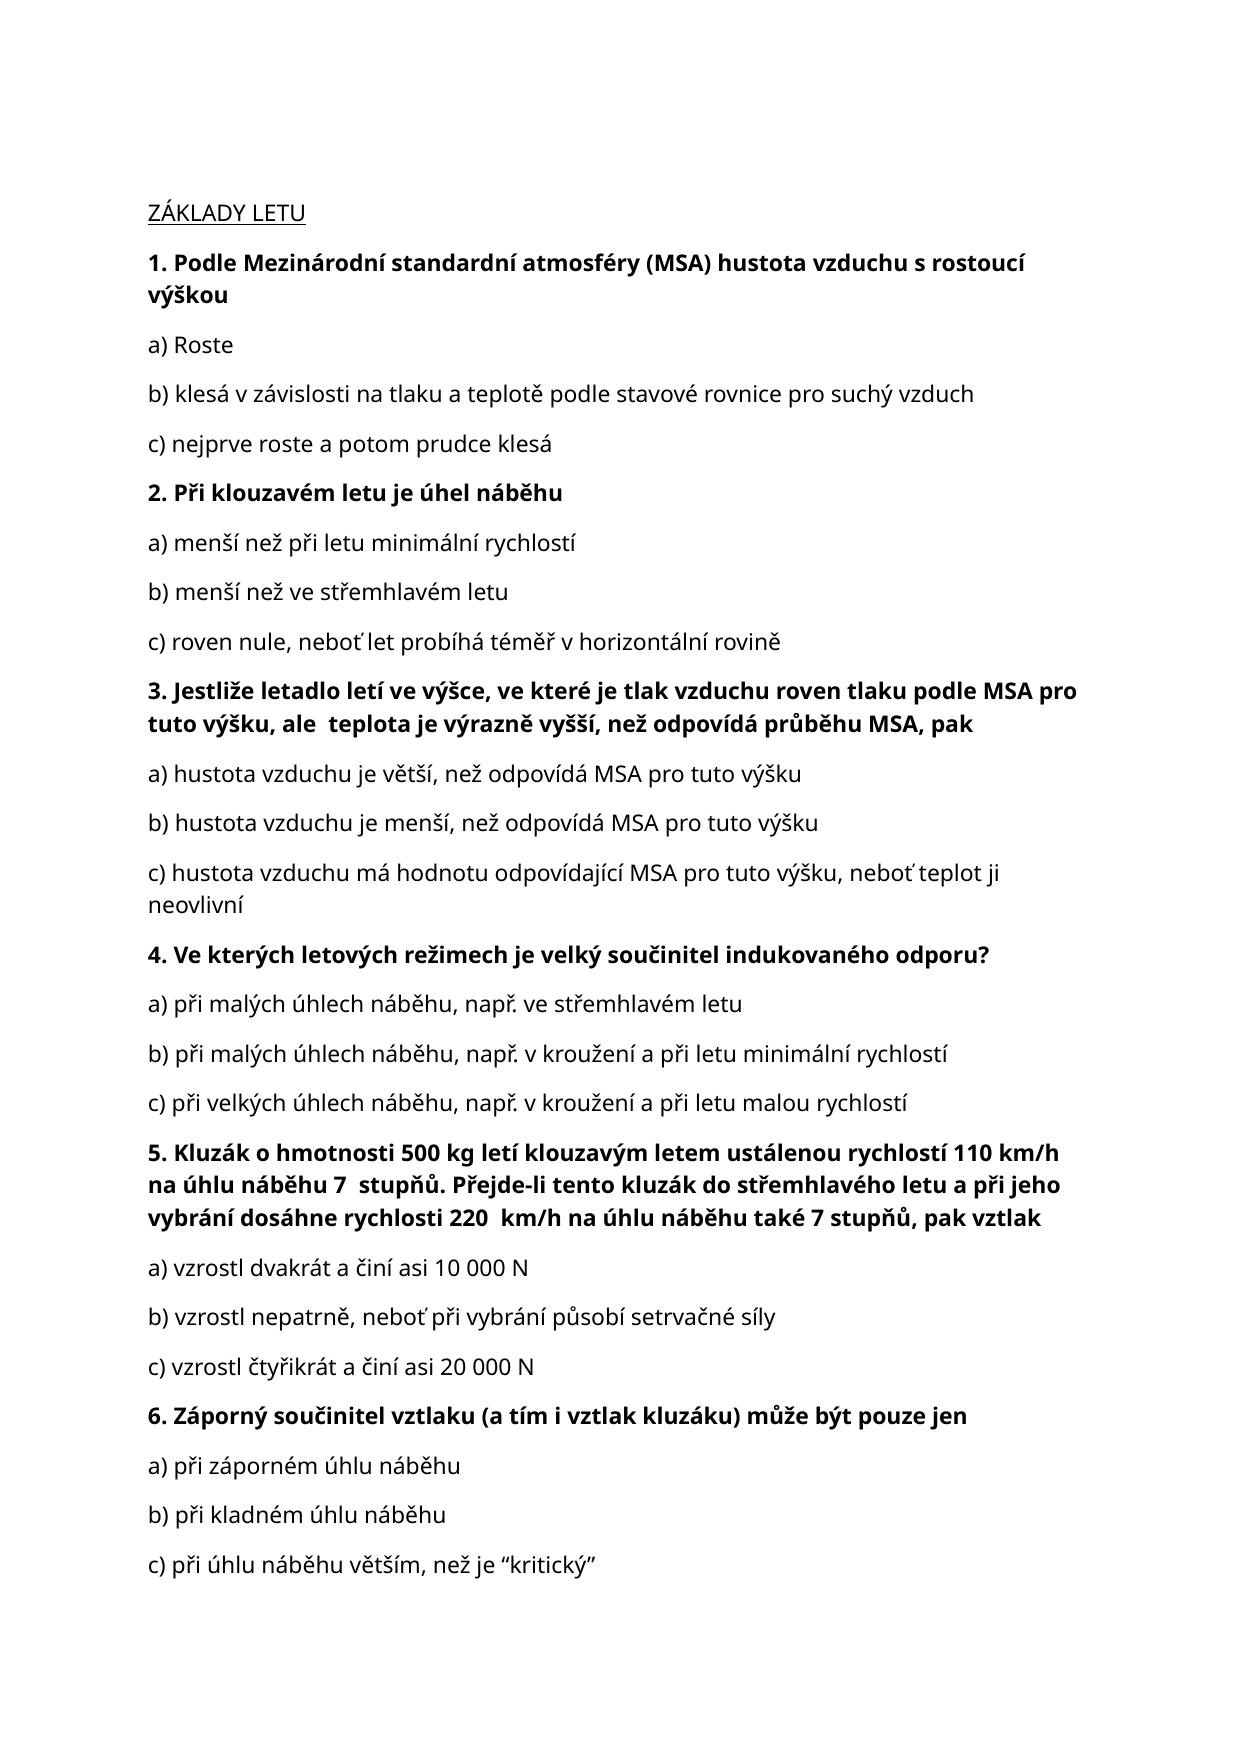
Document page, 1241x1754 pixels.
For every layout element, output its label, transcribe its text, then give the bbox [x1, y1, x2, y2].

text a) hustota vzduchu je větší, než odpovídá MSA pro tuto výšku [148, 757, 1093, 789]
text a) vzrostl dvakrát a činí asi 10 000 N [148, 1252, 1093, 1283]
text b) hustota vzduchu je menší, než odpovídá MSA pro tuto výšku [148, 807, 1093, 838]
text b) při malých úhlech náběhu, např. v kroužení a při letu minimální rychlostí [148, 1038, 1093, 1069]
text ZÁKLADY LETU [148, 197, 1093, 228]
text b) vzrostl nepatrně, neboť při vybrání působí setrvačné síly [148, 1301, 1093, 1332]
text c) při úhlu náběhu větším, než je “kritický” [148, 1549, 1093, 1580]
text c) hustota vzduchu má hodnotu odpovídající MSA pro tuto výšku, neboť teplot ji neovlivní [148, 856, 1093, 921]
text 6. Záporný součinitel vztlaku (a tím i vztlak kluzáku) může být pouze jen [148, 1400, 1093, 1431]
text a) při malých úhlech náběhu, např. ve střemhlavém letu [148, 988, 1093, 1019]
text b) při kladném úhlu náběhu [148, 1499, 1093, 1530]
text 4. Ve kterých letových režimech je velký součinitel indukovaného odporu? [148, 939, 1093, 970]
text a) při záporném úhlu náběhu [148, 1450, 1093, 1481]
text c) vzrostl čtyřikrát a činí asi 20 000 N [148, 1351, 1093, 1382]
text 5. Kluzák o hmotnosti 500 kg letí klouzavým letem ustálenou rychlostí 110 km/h na úhlu náběhu 7 stupňů. Přejde-li tento kluzák do střemhlavého letu a při jeho vybrání dosáhne rychlosti 220 km/h na úhlu náběhu také 7 stupňů, pak vztlak [148, 1137, 1093, 1233]
text b) menší než ve střemhlavém letu [148, 576, 1093, 607]
text 2. Při klouzavém letu je úhel náběhu [148, 477, 1093, 508]
text c) při velkých úhlech náběhu, např. v kroužení a při letu malou rychlostí [148, 1087, 1093, 1118]
text a) Roste [148, 329, 1093, 360]
text a) menší než při letu minimální rychlostí [148, 527, 1093, 558]
text 1. Podle Mezinárodní standardní atmosféry (MSA) hustota vzduchu s rostoucí výškou [148, 247, 1093, 311]
text 3. Jestliže letadlo letí ve výšce, ve které je tlak vzduchu roven tlaku podle MSA pro tuto výšku, ale teplota je výrazně vyšší, než odpovídá průběhu MSA, pak [148, 675, 1093, 739]
text c) roven nule, neboť let probíhá téměř v horizontální rovině [148, 626, 1093, 657]
text c) nejprve roste a potom prudce klesá [148, 428, 1093, 459]
text b) klesá v závislosti na tlaku a teplotě podle stavové rovnice pro suchý vzduch [148, 378, 1093, 409]
